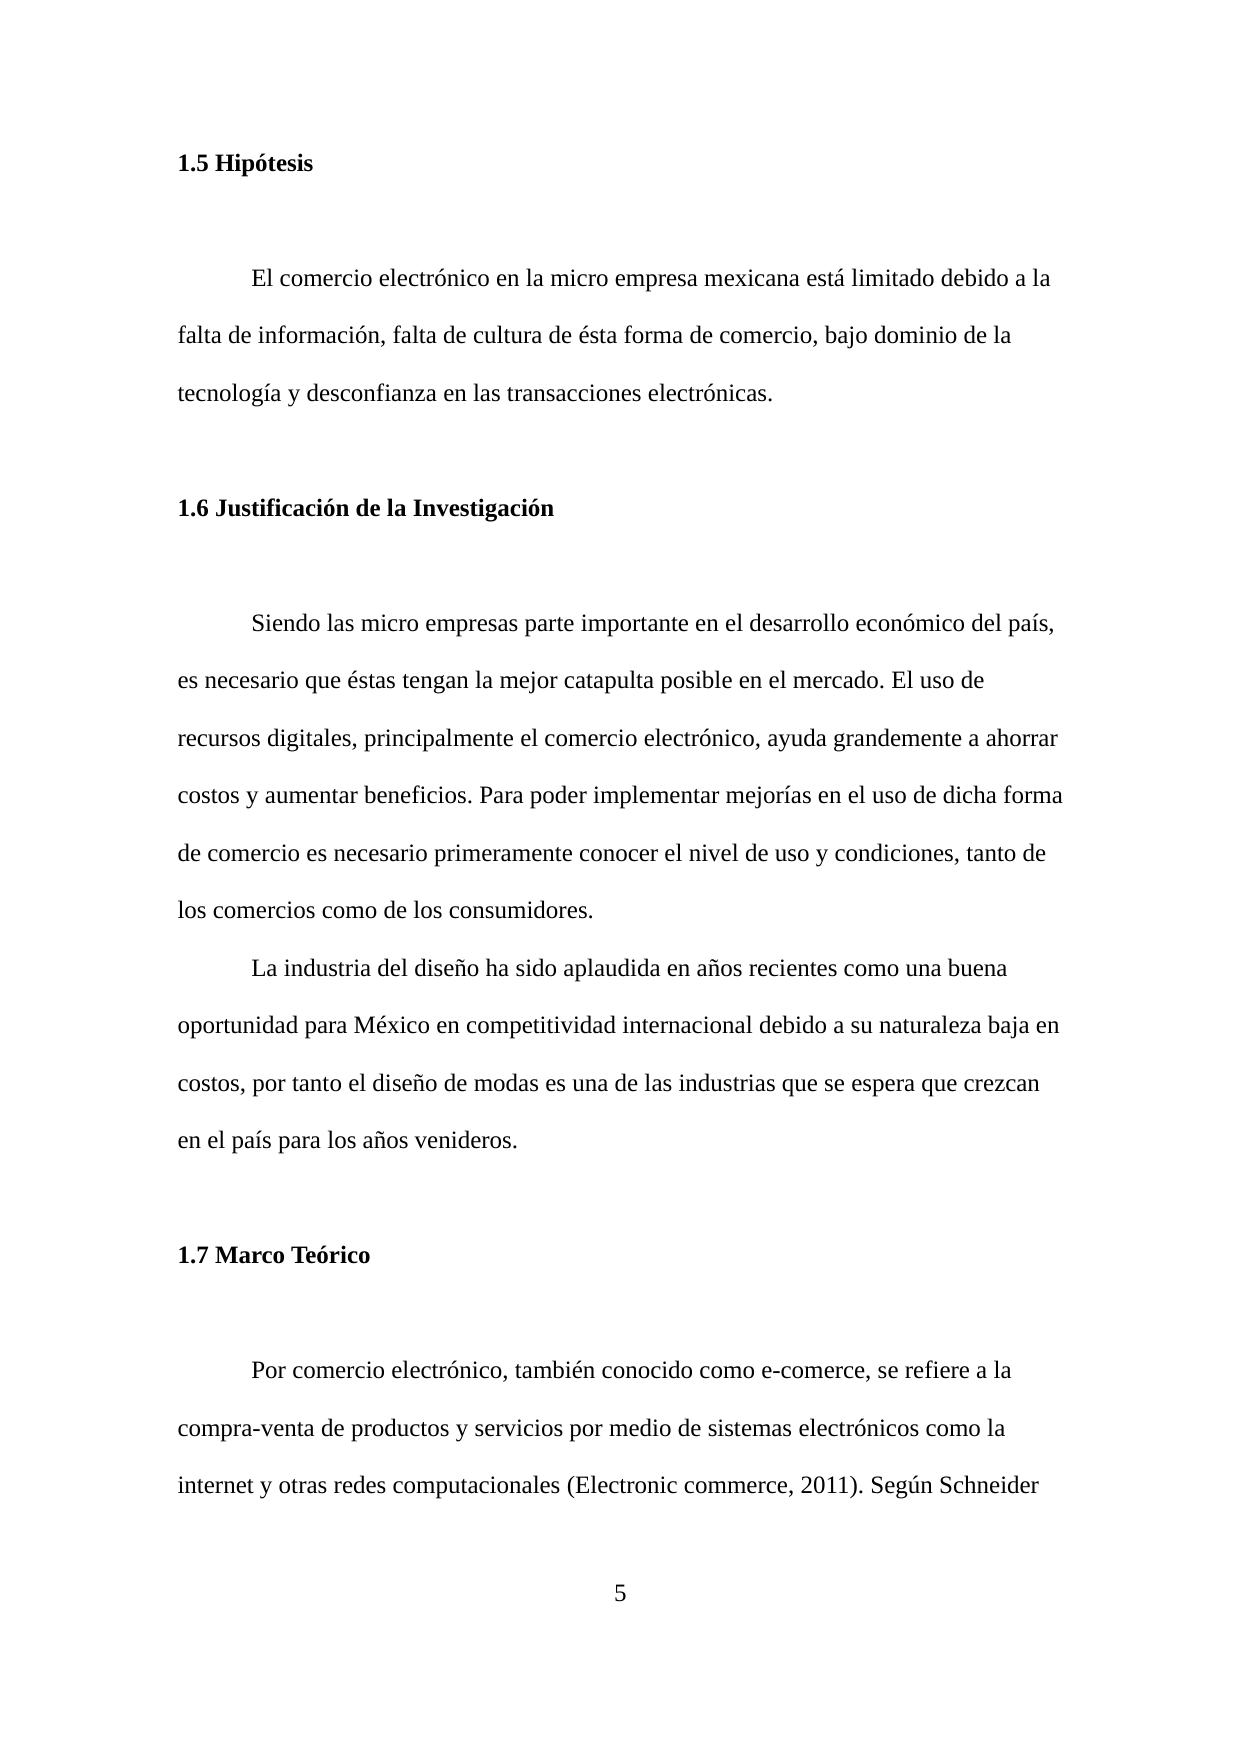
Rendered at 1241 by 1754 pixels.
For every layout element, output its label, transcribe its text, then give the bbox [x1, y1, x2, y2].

text 1.7 Marco Teórico [177, 1240, 1063, 1269]
text La industria del diseño ha sido aplaudida en años recientes como una buena oportunidad para México en competitividad internacional debido a su naturaleza baja en costos, por tanto el diseño de modas es una de las industrias que se espera que crezcan en el país para los años venideros. [177, 953, 1063, 1154]
text Siendo las micro empresas parte importante en el desarrollo económico del país, es necesario que éstas tengan la mejor catapulta posible en el mercado. El uso de recursos digitales, principalmente el comercio electrónico, ayuda grandemente a ahorrar costos y aumentar beneficios. Para poder implementar mejorías en el uso de dicha forma de comercio es necesario primeramente conocer el nivel de uso y condiciones, tanto de los comercios como de los consumidores. [177, 608, 1063, 924]
text Por comercio electrónico, también conocido como e-comerce, se refiere a la compra-venta de productos y servicios por medio de sistemas electrónicos como la internet y otras redes computacionales (Electronic commerce, 2011). Según Schneider [177, 1355, 1063, 1499]
text 1.5 Hipótesis [177, 148, 1063, 176]
text El comercio electrónico en la micro empresa mexicana está limitado debido a la falta de información, falta de cultura de ésta forma de comercio, bajo dominio de la tecnología y desconfianza en las transacciones electrónicas. [177, 263, 1063, 406]
text 1.6 Justificación de la Investigación [177, 493, 1063, 521]
